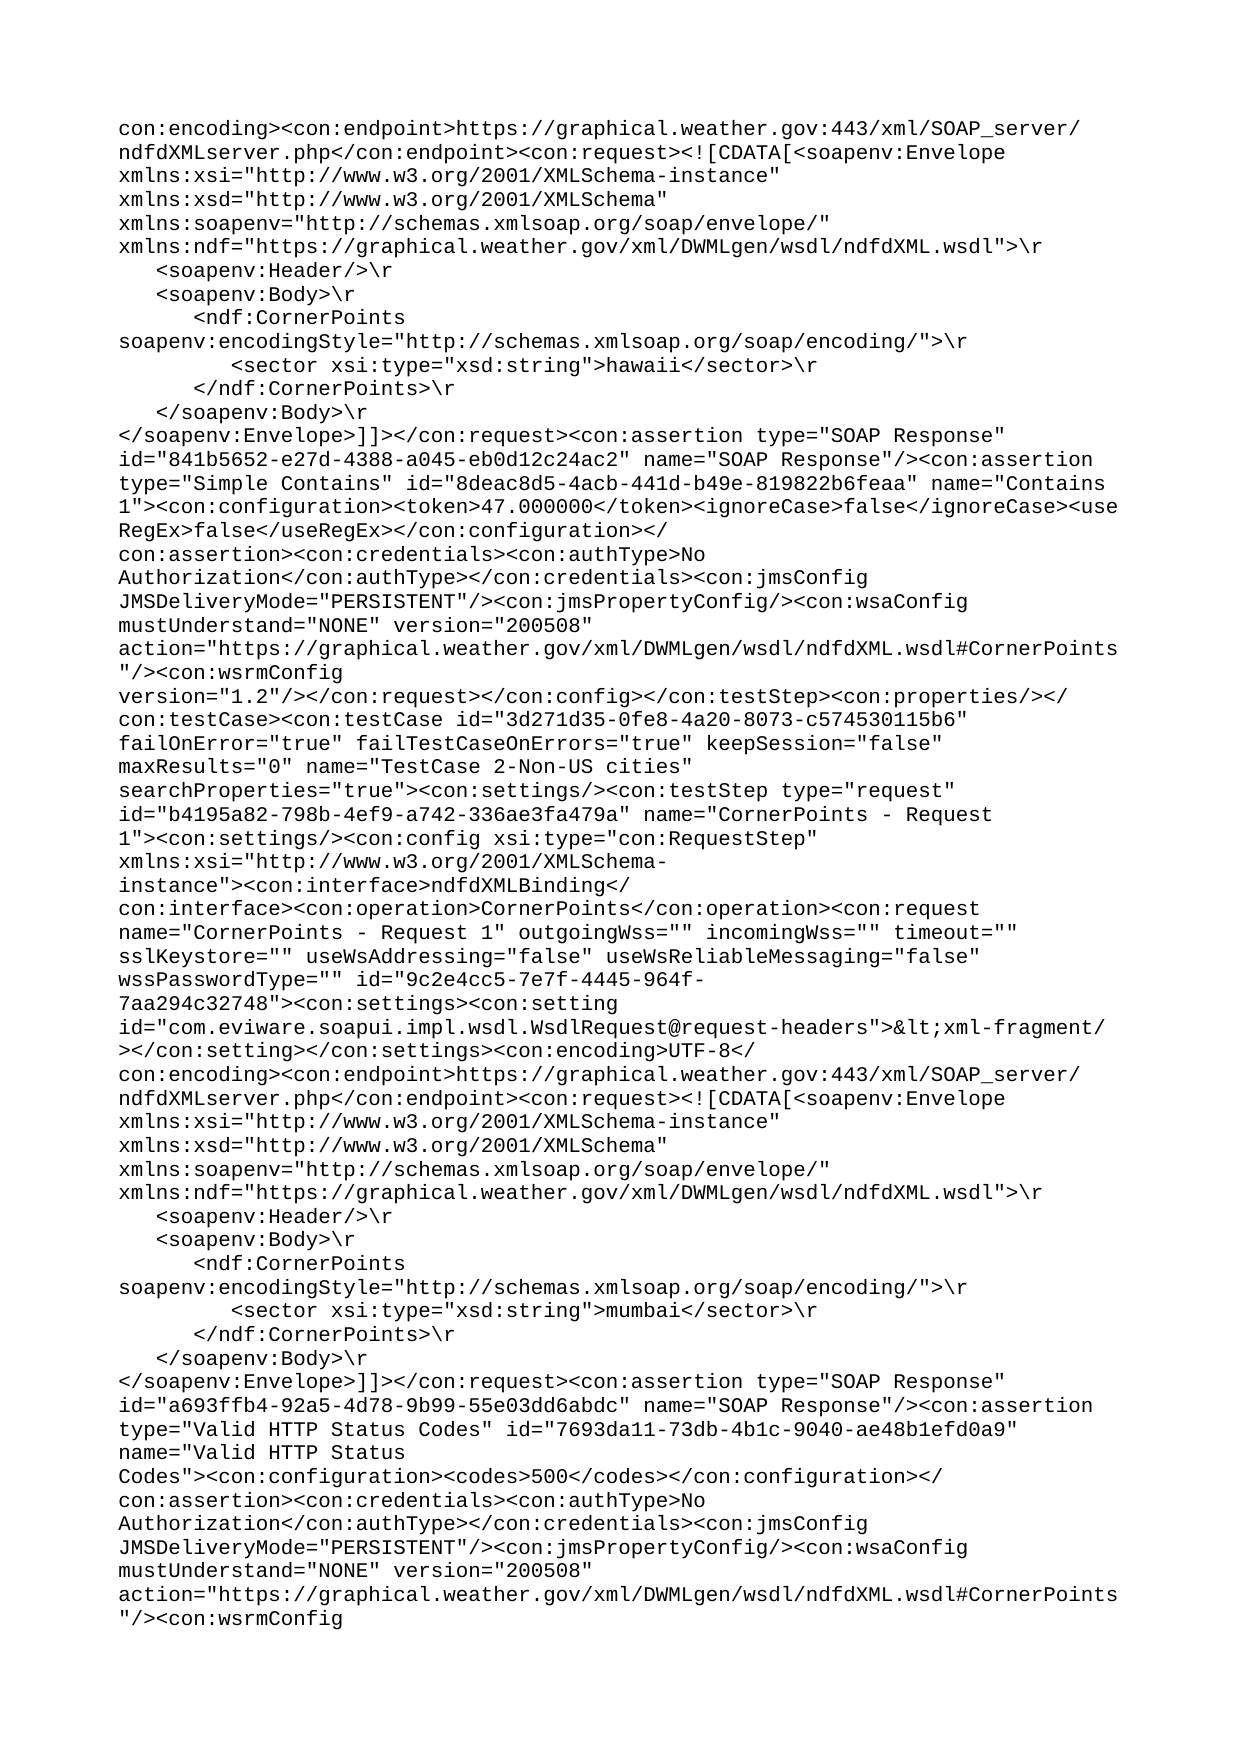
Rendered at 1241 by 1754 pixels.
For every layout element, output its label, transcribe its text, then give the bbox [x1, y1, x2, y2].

text con:encoding><con:endpoint>https://graphical.weather.gov:443/xml/SOAP_server/ndfdXMLserver.php</con:endpoint><con:request><![CDATA[<soapenv:Envelope xmlns:xsi="http://www.w3.org/2001/XMLSchema-instance" xmlns:xsd="http://www.w3.org/2001/XMLSchema" xmlns:soapenv="http://schemas.xmlsoap.org/soap/envelope/" xmlns:ndf="https://graphical.weather.gov/xml/DWMLgen/wsdl/ndfdXML.wsdl">\r [118, 118, 1122, 260]
text <sector xsi:type="xsd:string">mumbai</sector>\r [118, 1300, 1122, 1324]
text </ndf:CornerPoints>\r [118, 378, 1122, 402]
text <sector xsi:type="xsd:string">hawaii</sector>\r [118, 354, 1122, 378]
text <soapenv:Body>\r [118, 284, 1122, 307]
text <soapenv:Header/>\r [118, 260, 1122, 284]
text </soapenv:Envelope>]]></con:request><con:assertion type="SOAP Response" id="841b5652-e27d-4388-a045-eb0d12c24ac2" name="SOAP Response"/><con:assertion type="Simple Contains" id="8deac8d5-4acb-441d-b49e-819822b6feaa" name="Contains 1"><con:configuration><token>47.000000</token><ignoreCase>false</ignoreCase><useRegEx>false</useRegEx></con:configuration></con:assertion><con:credentials><con:authType>No Authorization</con:authType></con:credentials><con:jmsConfig JMSDeliveryMode="PERSISTENT"/><con:jmsPropertyConfig/><con:wsaConfig mustUnderstand="NONE" version="200508" action="https://graphical.weather.gov/xml/DWMLgen/wsdl/ndfdXML.wsdl#CornerPoints"/><con:wsrmConfig version="1.2"/></con:request></con:config></con:testStep><con:properties/></con:testCase><con:testCase id="3d271d35-0fe8-4a20-8073-c574530115b6" failOnError="true" failTestCaseOnErrors="true" keepSession="false" maxResults="0" name="TestCase 2-Non-US cities" searchProperties="true"><con:settings/><con:testStep type="request" id="b4195a82-798b-4ef9-a742-336ae3fa479a" name="CornerPoints - Request 1"><con:settings/><con:config xsi:type="con:RequestStep" xmlns:xsi="http://www.w3.org/2001/XMLSchema-instance"><con:interface>ndfdXMLBinding</con:interface><con:operation>CornerPoints</con:operation><con:request name="CornerPoints - Request 1" outgoingWss="" incomingWss="" timeout="" sslKeystore="" useWsAddressing="false" useWsReliableMessaging="false" wssPasswordType="" id="9c2e4cc5-7e7f-4445-964f-7aa294c32748"><con:settings><con:setting id="com.eviware.soapui.impl.wsdl.WsdlRequest@request-headers">&lt;xml-fragment/></con:setting></con:settings><con:encoding>UTF-8</con:encoding><con:endpoint>https://graphical.weather.gov:443/xml/SOAP_server/ndfdXMLserver.php</con:endpoint><con:request><![CDATA[<soapenv:Envelope xmlns:xsi="http://www.w3.org/2001/XMLSchema-instance" xmlns:xsd="http://www.w3.org/2001/XMLSchema" xmlns:soapenv="http://schemas.xmlsoap.org/soap/envelope/" xmlns:ndf="https://graphical.weather.gov/xml/DWMLgen/wsdl/ndfdXML.wsdl">\r [118, 426, 1122, 1206]
text </soapenv:Body>\r [118, 1348, 1122, 1371]
text <soapenv:Body>\r [118, 1229, 1122, 1253]
text </ndf:CornerPoints>\r [118, 1324, 1122, 1348]
text <soapenv:Header/>\r [118, 1206, 1122, 1229]
text </soapenv:Envelope>]]></con:request><con:assertion type="SOAP Response" id="a693ffb4-92a5-4d78-9b99-55e03dd6abdc" name="SOAP Response"/><con:assertion type="Valid HTTP Status Codes" id="7693da11-73db-4b1c-9040-ae48b1efd0a9" name="Valid HTTP Status Codes"><con:configuration><codes>500</codes></con:configuration></con:assertion><con:credentials><con:authType>No Authorization</con:authType></con:credentials><con:jmsConfig JMSDeliveryMode="PERSISTENT"/><con:jmsPropertyConfig/><con:wsaConfig mustUnderstand="NONE" version="200508" action="https://graphical.weather.gov/xml/DWMLgen/wsdl/ndfdXML.wsdl#CornerPoints"/><con:wsrmConfig [118, 1371, 1122, 1631]
text <ndf:CornerPoints soapenv:encodingStyle="http://schemas.xmlsoap.org/soap/encoding/">\r [118, 1253, 1122, 1300]
text <ndf:CornerPoints soapenv:encodingStyle="http://schemas.xmlsoap.org/soap/encoding/">\r [118, 307, 1122, 354]
text </soapenv:Body>\r [118, 402, 1122, 426]
